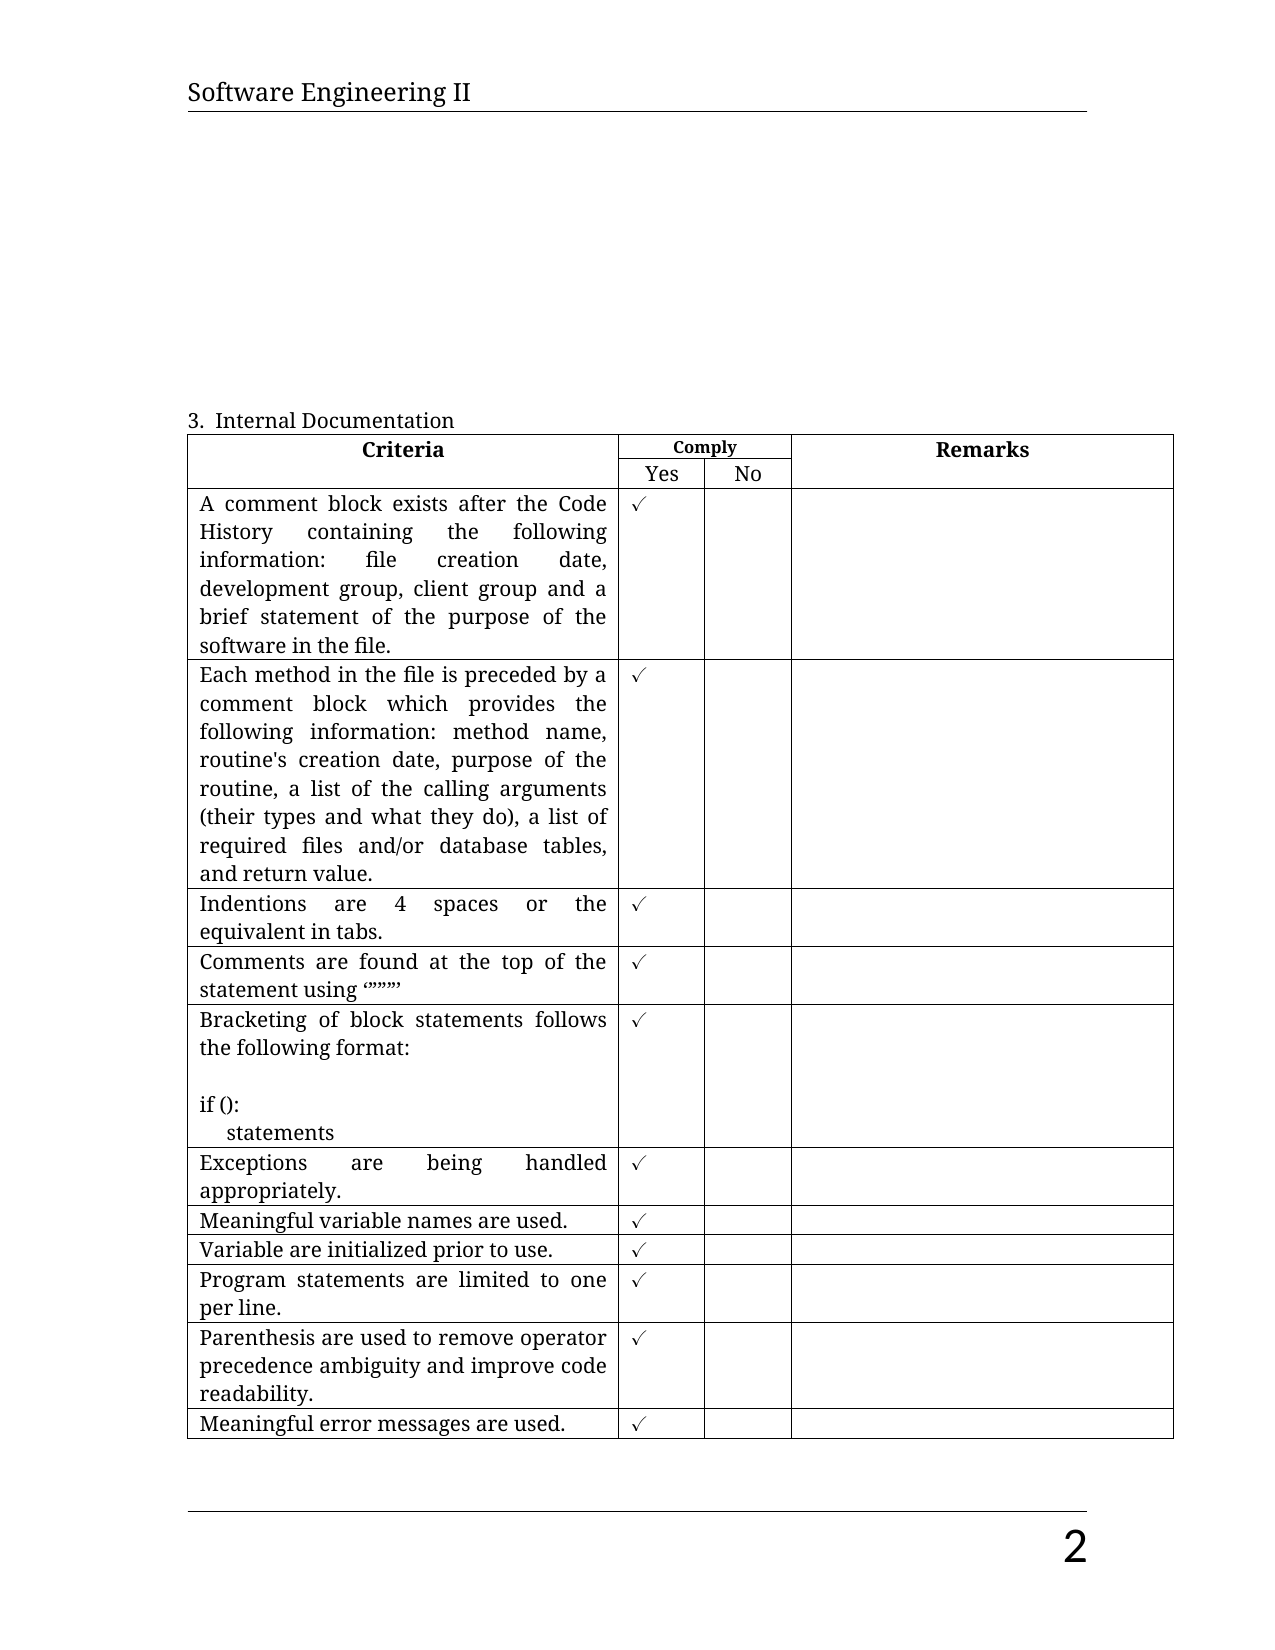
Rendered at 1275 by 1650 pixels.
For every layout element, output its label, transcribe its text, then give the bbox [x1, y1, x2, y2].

table_cell [792, 1265, 1173, 1322]
table_header Comply [619, 435, 791, 458]
table_cell Parenthesis are used to remove operator precedence ambiguity and improve code readability. [188, 1323, 618, 1408]
table_cell ✓ [619, 1206, 704, 1234]
table_cell [705, 1148, 791, 1205]
table_cell [792, 660, 1173, 888]
table_cell ✓ [619, 1409, 704, 1437]
table_cell [705, 1235, 791, 1264]
table_cell Variable are initialized prior to use. [188, 1235, 618, 1264]
table_cell [792, 1409, 1173, 1437]
table_cell ✓ [619, 947, 704, 1004]
text 3. Internal Documentation [187, 406, 1087, 434]
table_cell ✓ [619, 1323, 704, 1408]
table_cell [705, 489, 791, 659]
table_cell ✓ [619, 889, 704, 946]
table_cell [705, 947, 791, 1004]
table_cell Yes [619, 459, 704, 488]
table_cell A comment block exists after the Code History containing the following information: file creation date, development group, client group and a brief statement of the purpose of the software in the file. [188, 489, 618, 659]
table_cell [705, 1206, 791, 1234]
table_cell [792, 489, 1173, 659]
table_cell No [705, 459, 791, 488]
table_header Remarks [792, 435, 1173, 488]
table_cell [792, 1323, 1173, 1408]
table_cell Meaningful variable names are used. [188, 1206, 618, 1234]
table_cell [792, 1005, 1173, 1147]
table_cell [792, 1206, 1173, 1234]
table_cell Indentions are 4 spaces or the equivalent in tabs. [188, 889, 618, 946]
table_cell [792, 947, 1173, 1004]
table_cell Each method in the file is preceded by a comment block which provides the following information: method name, routine's creation date, purpose of the routine, a list of the calling arguments (their types and what they do), a list of required files and/or database tables, and return value. [188, 660, 618, 888]
table_cell [705, 1265, 791, 1322]
table_cell ✓ [619, 1148, 704, 1205]
table_cell [705, 1409, 791, 1437]
table_cell Program statements are limited to one per line. [188, 1265, 618, 1322]
table_cell [792, 1148, 1173, 1205]
table_cell Bracketing of block statements follows the following format: if (): statements [188, 1005, 618, 1147]
table_cell ✓ [619, 489, 704, 659]
table_cell ✓ [619, 660, 704, 888]
table_cell ✓ [619, 1235, 704, 1264]
table_cell [792, 1235, 1173, 1264]
table_cell Comments are found at the top of the statement using ‘”””’ [188, 947, 618, 1004]
table_header Criteria [188, 435, 618, 488]
table_cell [705, 660, 791, 888]
table_cell Meaningful error messages are used. [188, 1409, 618, 1437]
table_cell [705, 1005, 791, 1147]
table_cell [705, 1323, 791, 1408]
table_cell ✓ [619, 1005, 704, 1147]
table_cell [705, 889, 791, 946]
table_cell ✓ [619, 1265, 704, 1322]
table_cell [792, 889, 1173, 946]
table_cell Exceptions are being handled appropriately. [188, 1148, 618, 1205]
